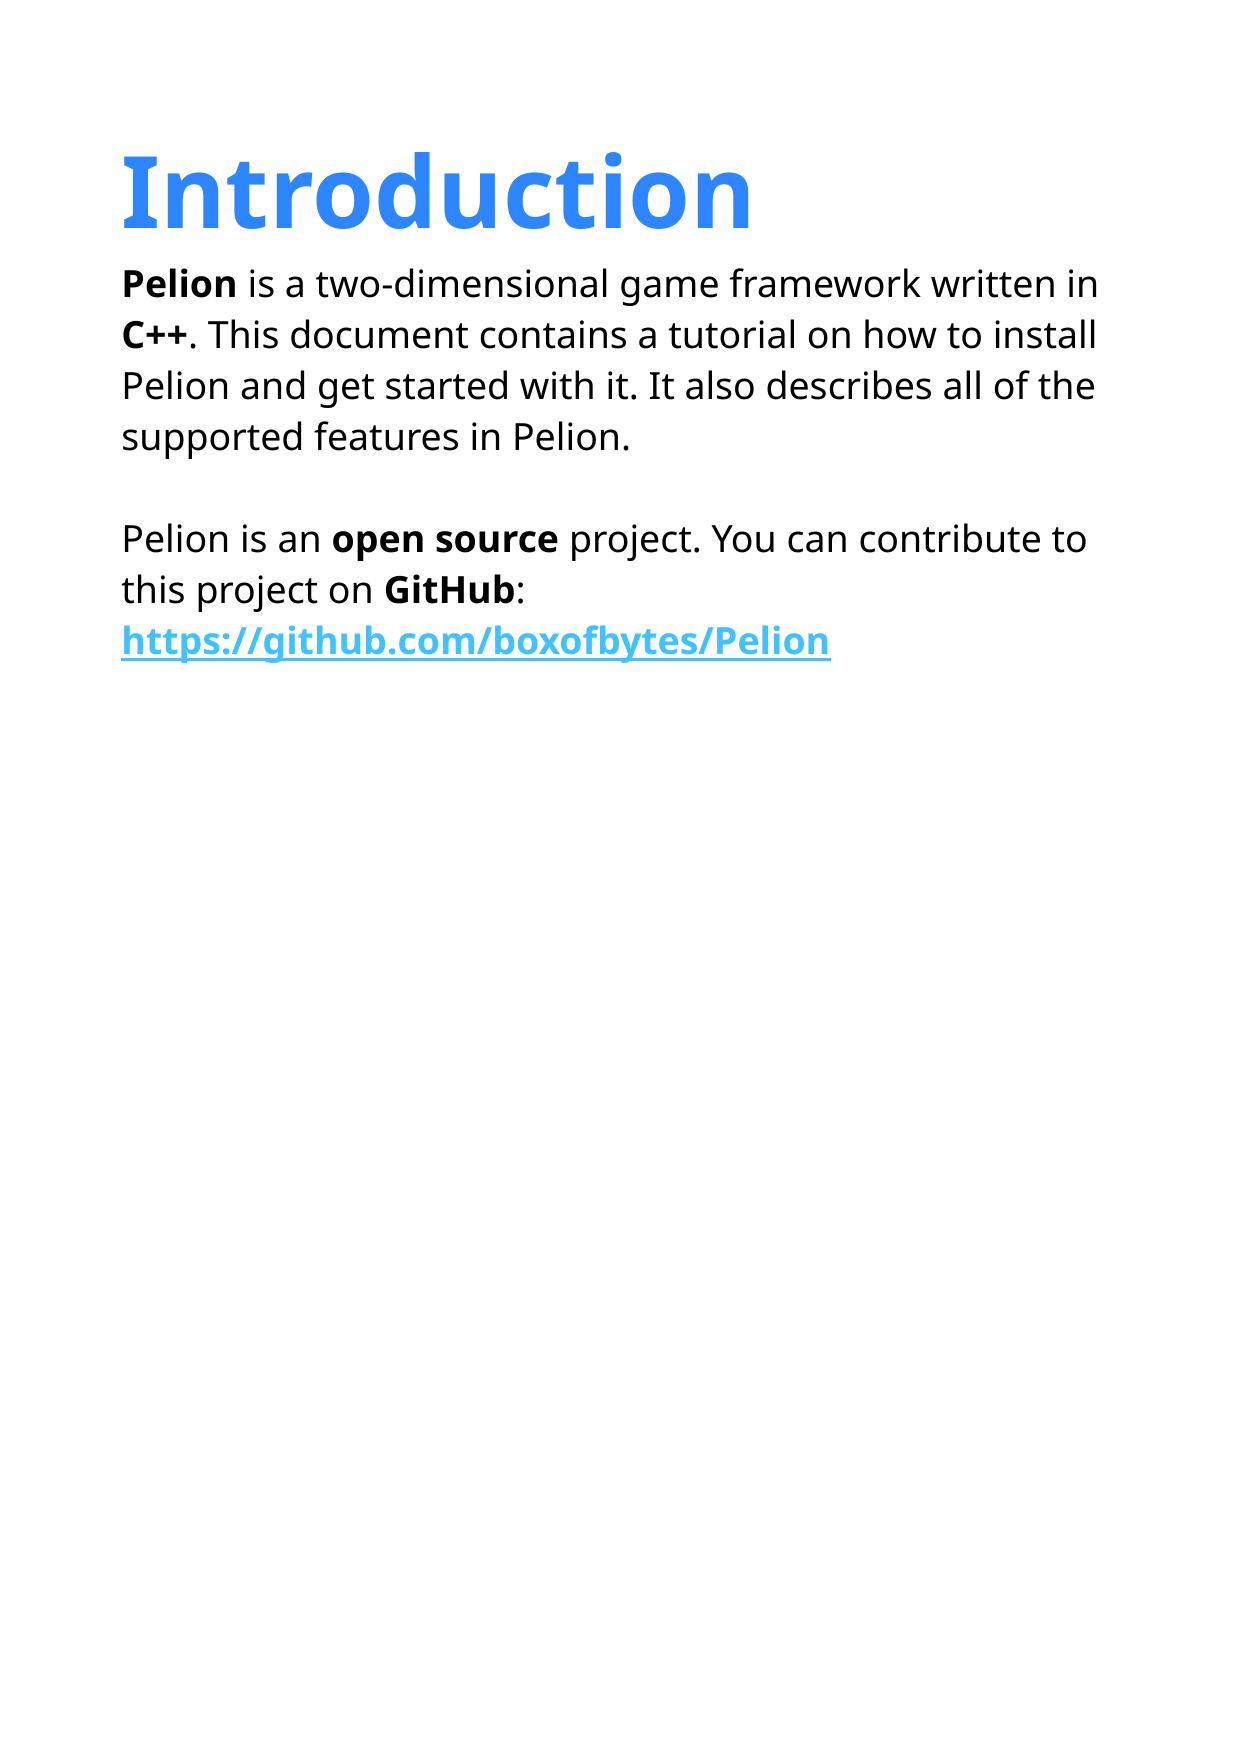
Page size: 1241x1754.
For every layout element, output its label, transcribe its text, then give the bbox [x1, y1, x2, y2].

text Introduction [121, 121, 1119, 257]
text Pelion is an open source project. You can contribute to this project on GitHub: https://github.com/boxofbytes/Pelion [121, 513, 1119, 666]
text C++. This document contains a tutorial on how to install Pelion and get started with it. It also describes all of the supported features in Pelion. [121, 308, 1119, 462]
text Pelion is a two-dimensional game framework written in [121, 257, 1119, 308]
